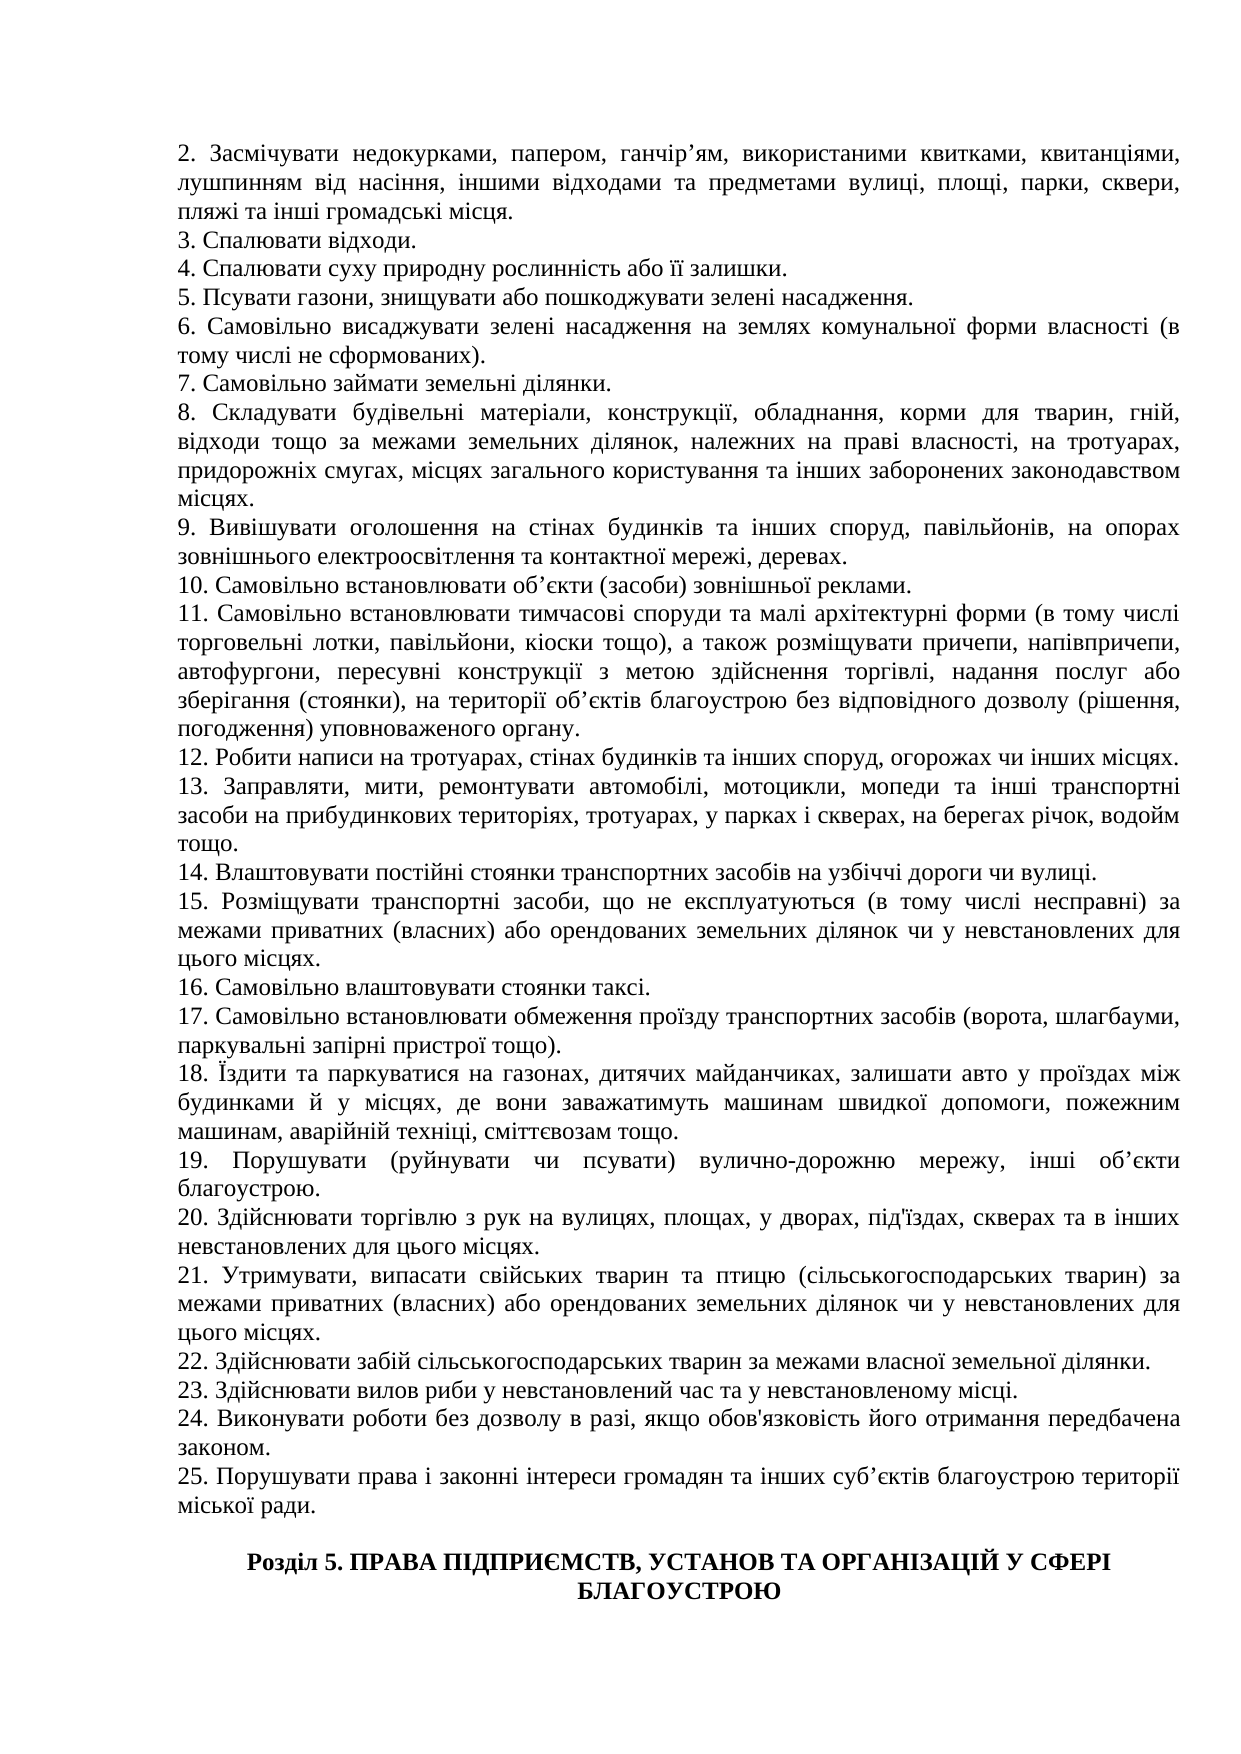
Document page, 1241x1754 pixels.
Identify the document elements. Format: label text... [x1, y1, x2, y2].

text 24. Виконувати роботи без дозволу в разі, якщо обов'язковість його отримання передбачена законом. [177, 1403, 1181, 1461]
text 9. Вивішувати оголошення на стінах будинків та інших споруд, павільйонів, на опорах зовнішнього електроосвітлення та контактної мережі, деревах. [177, 512, 1181, 570]
text 5. Псувати газони, знищувати або пошкоджувати зелені насадження. [177, 282, 1181, 311]
text 12. Робити написи на тротуарах, стінах будинків та інших споруд, огорожах чи інших місцях. [177, 742, 1181, 771]
text 23. Здійснювати вилов риби у невстановлений час та у невстановленому місці. [177, 1375, 1181, 1403]
text 22. Здійснювати забій сільськогосподарських тварин за межами власної земельної ділянки. [177, 1346, 1181, 1375]
text 8. Складувати будівельні матеріали, конструкції, обладнання, корми для тварин, гній, відходи тощо за межами земельних ділянок, належних на праві власності, на тротуарах, придорожніх смугах, місцях загального користування та інших заборонених законодавством місцях. [177, 397, 1181, 512]
text 7. Самовільно займати земельні ділянки. [177, 368, 1181, 397]
text 20. Здійснювати торгівлю з рук на вулицях, площах, у дворах, під'їздах, скверах та в інших невстановлених для цього місцях. [177, 1202, 1181, 1260]
text 15. Розміщувати транспортні засоби, що не експлуатуються (в тому числі несправні) за межами приватних (власних) або орендованих земельних ділянок чи у невстановлених для цього місцях. [177, 886, 1181, 972]
text 3. Спалювати відходи. [177, 225, 1181, 253]
text 19. Порушувати (руйнувати чи псувати) вулично-дорожню мережу, інші об’єкти благоустрою. [177, 1145, 1181, 1202]
text 2. Засмічувати недокурками, папером, ганчір’ям, використаними квитками, квитанціями, лушпинням від насіння, іншими відходами та предметами вулиці, площі, парки, сквери, пляжі та інші громадські місця. [113, 74, 1240, 225]
text 14. Влаштовувати постійні стоянки транспортних засобів на узбіччі дороги чи вулиці. [177, 857, 1181, 886]
text 25. Порушувати права і законні інтереси громадян та інших суб’єктів благоустрою території міської ради. [177, 1461, 1181, 1518]
text 10. Самовільно встановлювати об’єкти (засоби) зовнішньої реклами. [177, 570, 1181, 598]
text 4. Спалювати суху природну рослинність або її залишки. [177, 253, 1181, 282]
text 6. Самовільно висаджувати зелені насадження на землях комунальної форми власності (в тому числі не сформованих). [177, 311, 1181, 368]
text 21. Утримувати, випасати свійських тварин та птицю (сільськогосподарських тварин) за межами приватних (власних) або орендованих земельних ділянок чи у невстановлених для цього місцях. [177, 1260, 1181, 1346]
text 16. Самовільно влаштовувати стоянки таксі. [177, 972, 1181, 1001]
text 18. Їздити та паркуватися на газонах, дитячих майданчиках, залишати авто у проїздах між будинками й у місцях, де вони заважатимуть машинам швидкої допомоги, пожежним машинам, аварійній техніці, сміттєвозам тощо. [177, 1058, 1181, 1145]
text 11. Самовільно встановлювати тимчасові споруди та малі архітектурні форми (в тому числі торговельні лотки, павільйони, кіоски тощо), а також розміщувати причепи, напівпричепи, автофургони, пересувні конструкції з метою здійснення торгівлі, надання послуг або зберігання (стоянки), на території об’єктів благоустрою без відповідного дозволу (рішення, погодження) уповноваженого органу. [177, 598, 1181, 742]
text Розділ 5. ПРАВА ПІДПРИЄМСТВ, УСТАНОВ ТА ОРГАНІЗАЦІЙ У СФЕРІ БЛАГОУСТРОЮ [113, 1547, 1240, 1669]
text 17. Самовільно встановлювати обмеження проїзду транспортних засобів (ворота, шлагбауми, паркувальні запірні пристрої тощо). [177, 1001, 1181, 1058]
text 13. Заправляти, мити, ремонтувати автомобілі, мотоцикли, мопеди та інші транспортні засоби на прибудинкових територіях, тротуарах, у парках і скверах, на берегах річок, водойм тощо. [177, 771, 1181, 857]
